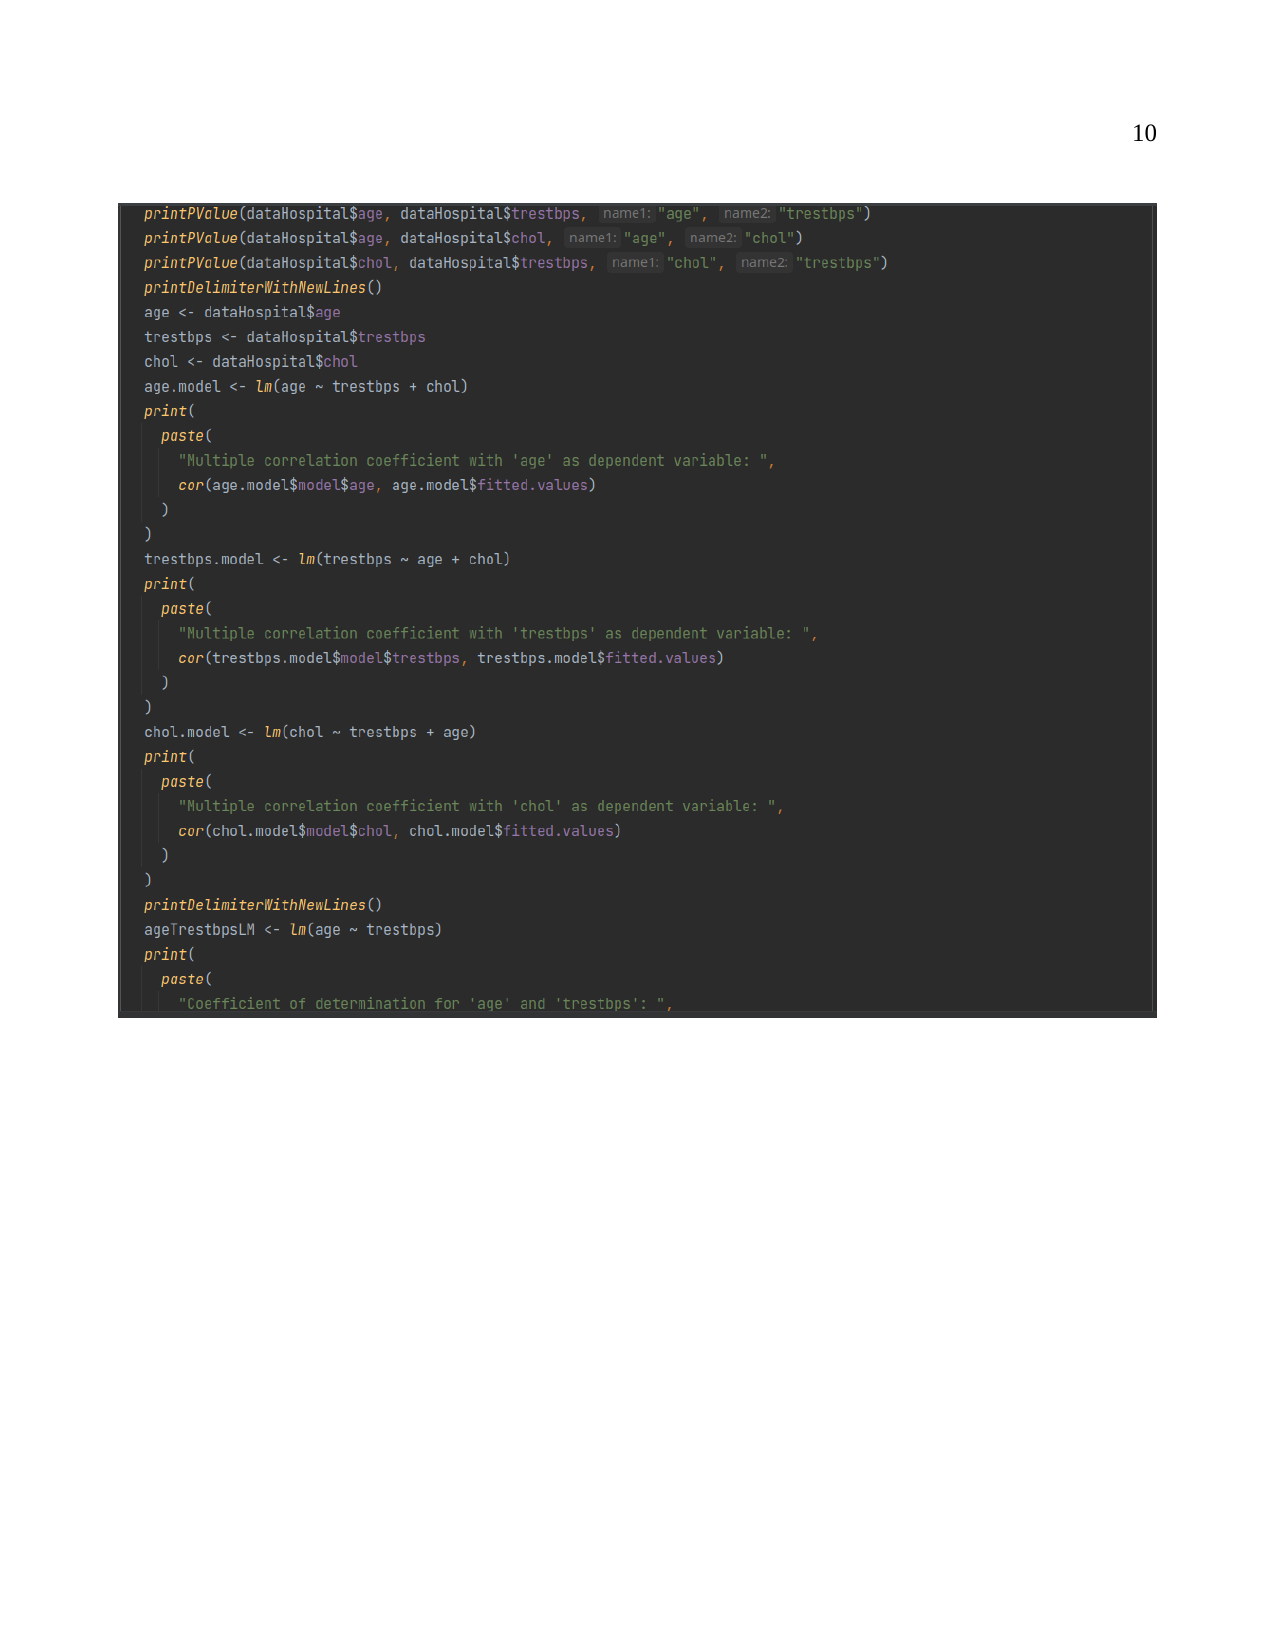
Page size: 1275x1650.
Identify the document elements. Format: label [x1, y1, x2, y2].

picture [118, 203, 1157, 1018]
